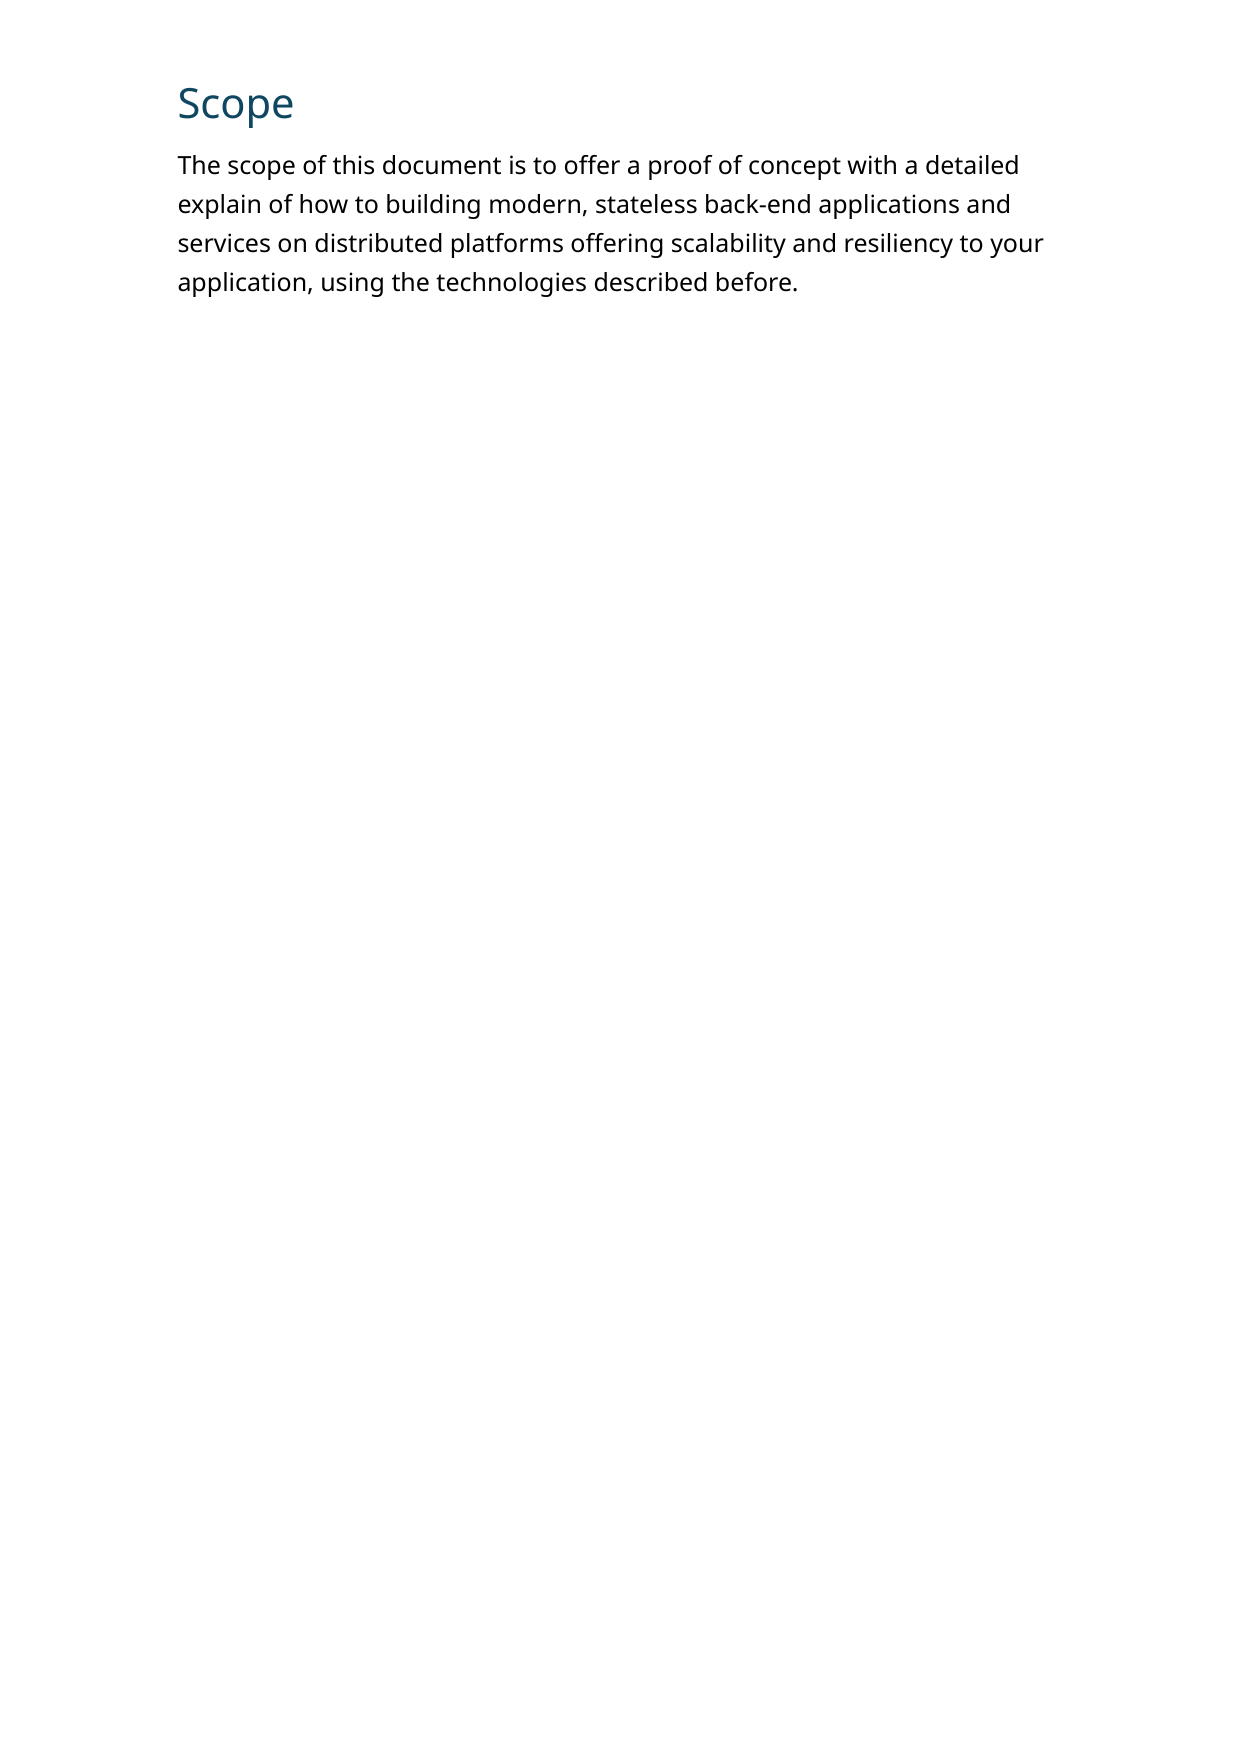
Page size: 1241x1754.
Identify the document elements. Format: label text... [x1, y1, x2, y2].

text The scope of this document is to offer a proof of concept with a detailed explain of how to building modern, stateless back-end applications and services on distributed platforms offering scalability and resiliency to your application, using the technologies described before. [177, 147, 1063, 299]
subtitle Scope [177, 74, 1063, 131]
